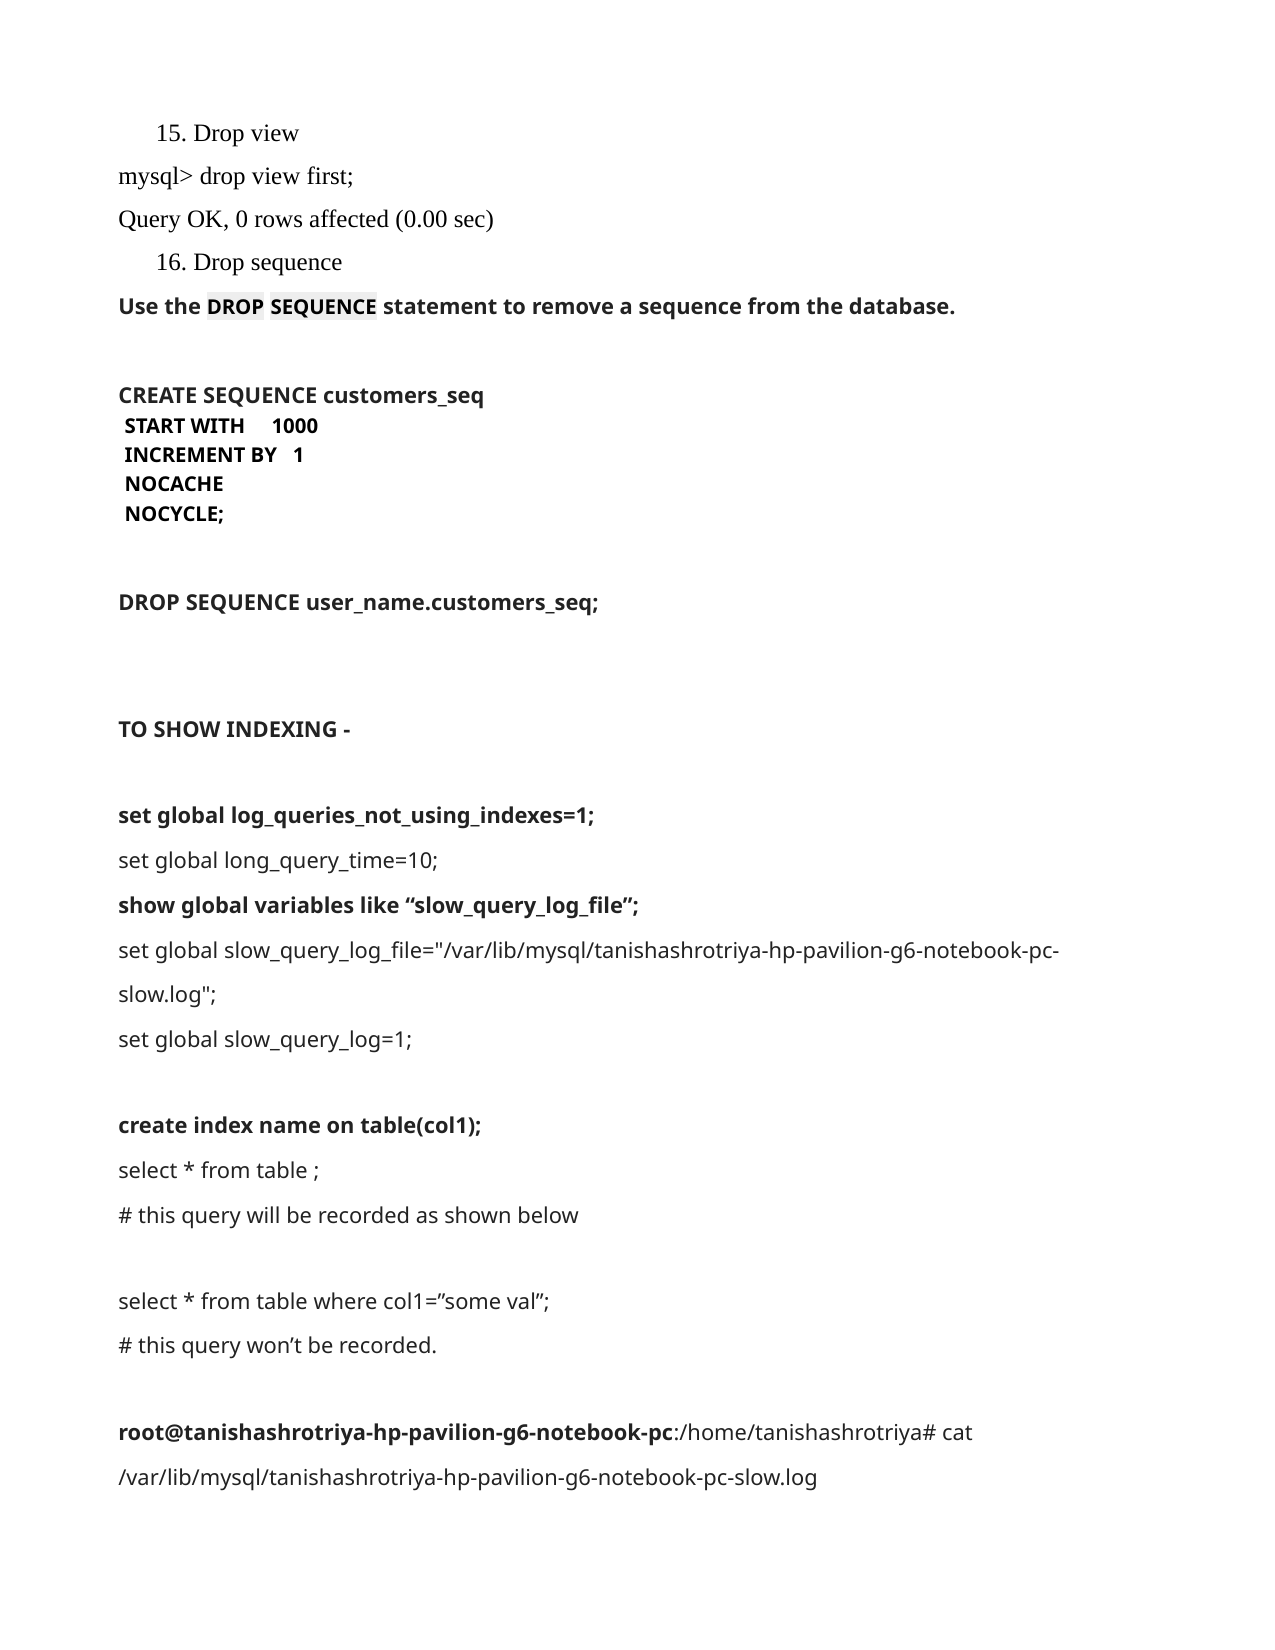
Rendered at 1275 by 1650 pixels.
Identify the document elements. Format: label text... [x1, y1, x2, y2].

text # this query will be recorded as shown below [118, 1199, 1157, 1229]
text set global slow_query_log=1; [118, 1024, 1157, 1054]
text create index name on table(col1); [118, 1110, 1157, 1140]
text set global long_query_time=10; [118, 845, 1157, 875]
list Drop sequence [156, 247, 1157, 276]
text select * from table where col1=”some val”; [118, 1286, 1157, 1316]
text show global variables like “slow_query_log_file”; [118, 890, 1157, 920]
text START WITH 1000 [118, 410, 1157, 439]
text NOCACHE [118, 468, 1157, 498]
list Drop view [156, 118, 1157, 147]
text Query OK, 0 rows affected (0.00 sec) [118, 204, 1157, 233]
text DROP SEQUENCE user_name.customers_seq; [118, 586, 1157, 616]
text CREATE SEQUENCE customers_seq [118, 380, 1157, 410]
text # this query won’t be recorded. [118, 1331, 1157, 1360]
text Use the DROP SEQUENCE statement to remove a sequence from the database. [118, 291, 1157, 320]
text root@tanishashrotriya-hp-pavilion-g6-notebook-pc:/home/tanishashrotriya# cat /var/lib/mysql/tanishashrotriya-hp-pavilion-g6-notebook-pc-slow.log [118, 1417, 1157, 1491]
text select * from table ; [118, 1155, 1157, 1185]
text TO SHOW INDEXING - [118, 714, 1157, 744]
text set global log_queries_not_using_indexes=1; [118, 801, 1157, 830]
text INCREMENT BY 1 [118, 439, 1157, 468]
text set global slow_query_log_file="/var/lib/mysql/tanishashrotriya-hp-pavilion-g6-notebook-pc-slow.log"; [118, 934, 1157, 1009]
text NOCYCLE; [118, 498, 1157, 527]
text mysql> drop view first; [118, 161, 1157, 190]
